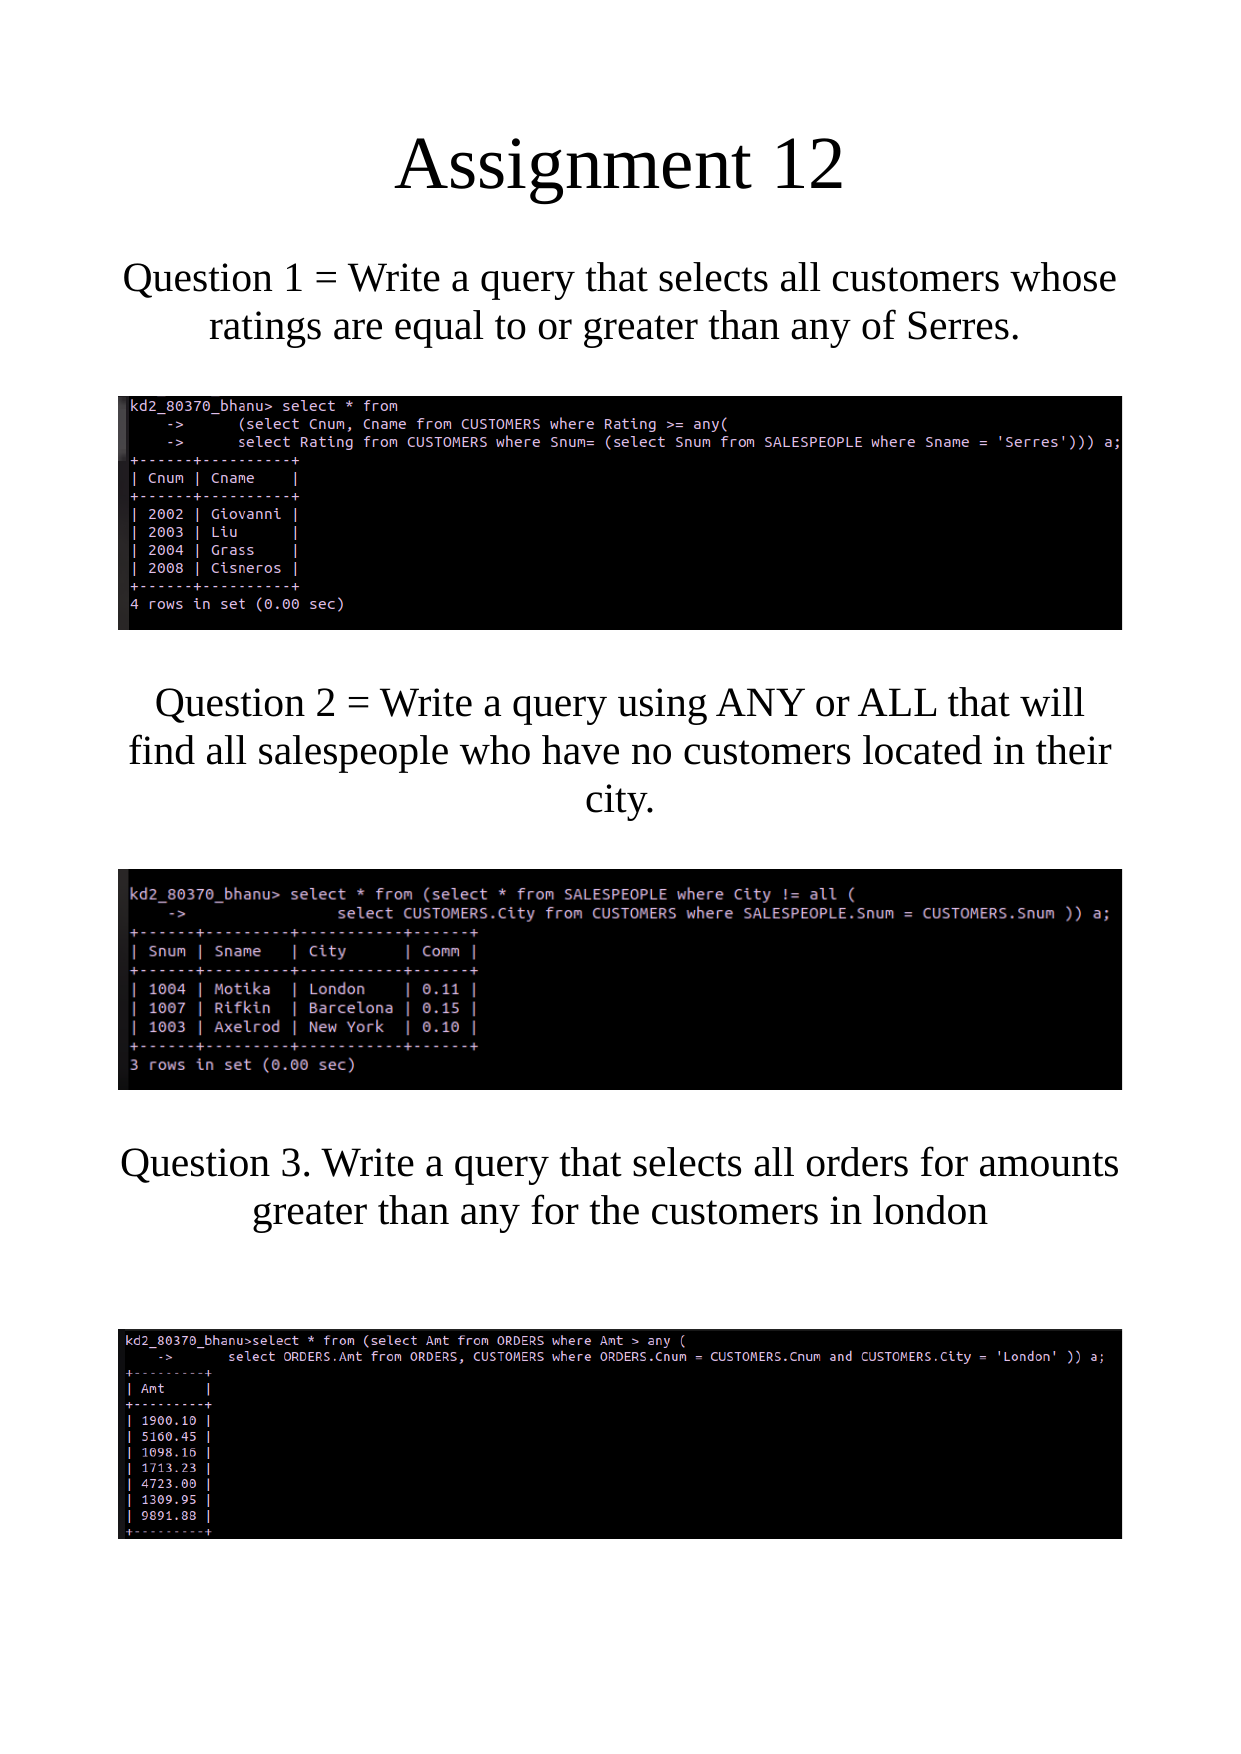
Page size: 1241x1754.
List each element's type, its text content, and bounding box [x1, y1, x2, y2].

text Question 1 = Write a query that selects all customers whose ratings are equal to or greater than any of Serres. [118, 252, 1122, 348]
picture [118, 1329, 1123, 1539]
text Question 2 = Write a query using ANY or ALL that will find all salespeople who have no customers located in their city. [118, 678, 1122, 822]
text Assignment 12 [118, 118, 1122, 204]
picture [118, 869, 1123, 1090]
text Question 3. Write a query that selects all orders for amounts greater than any for the customers in london [118, 1137, 1122, 1233]
picture [118, 396, 1123, 630]
